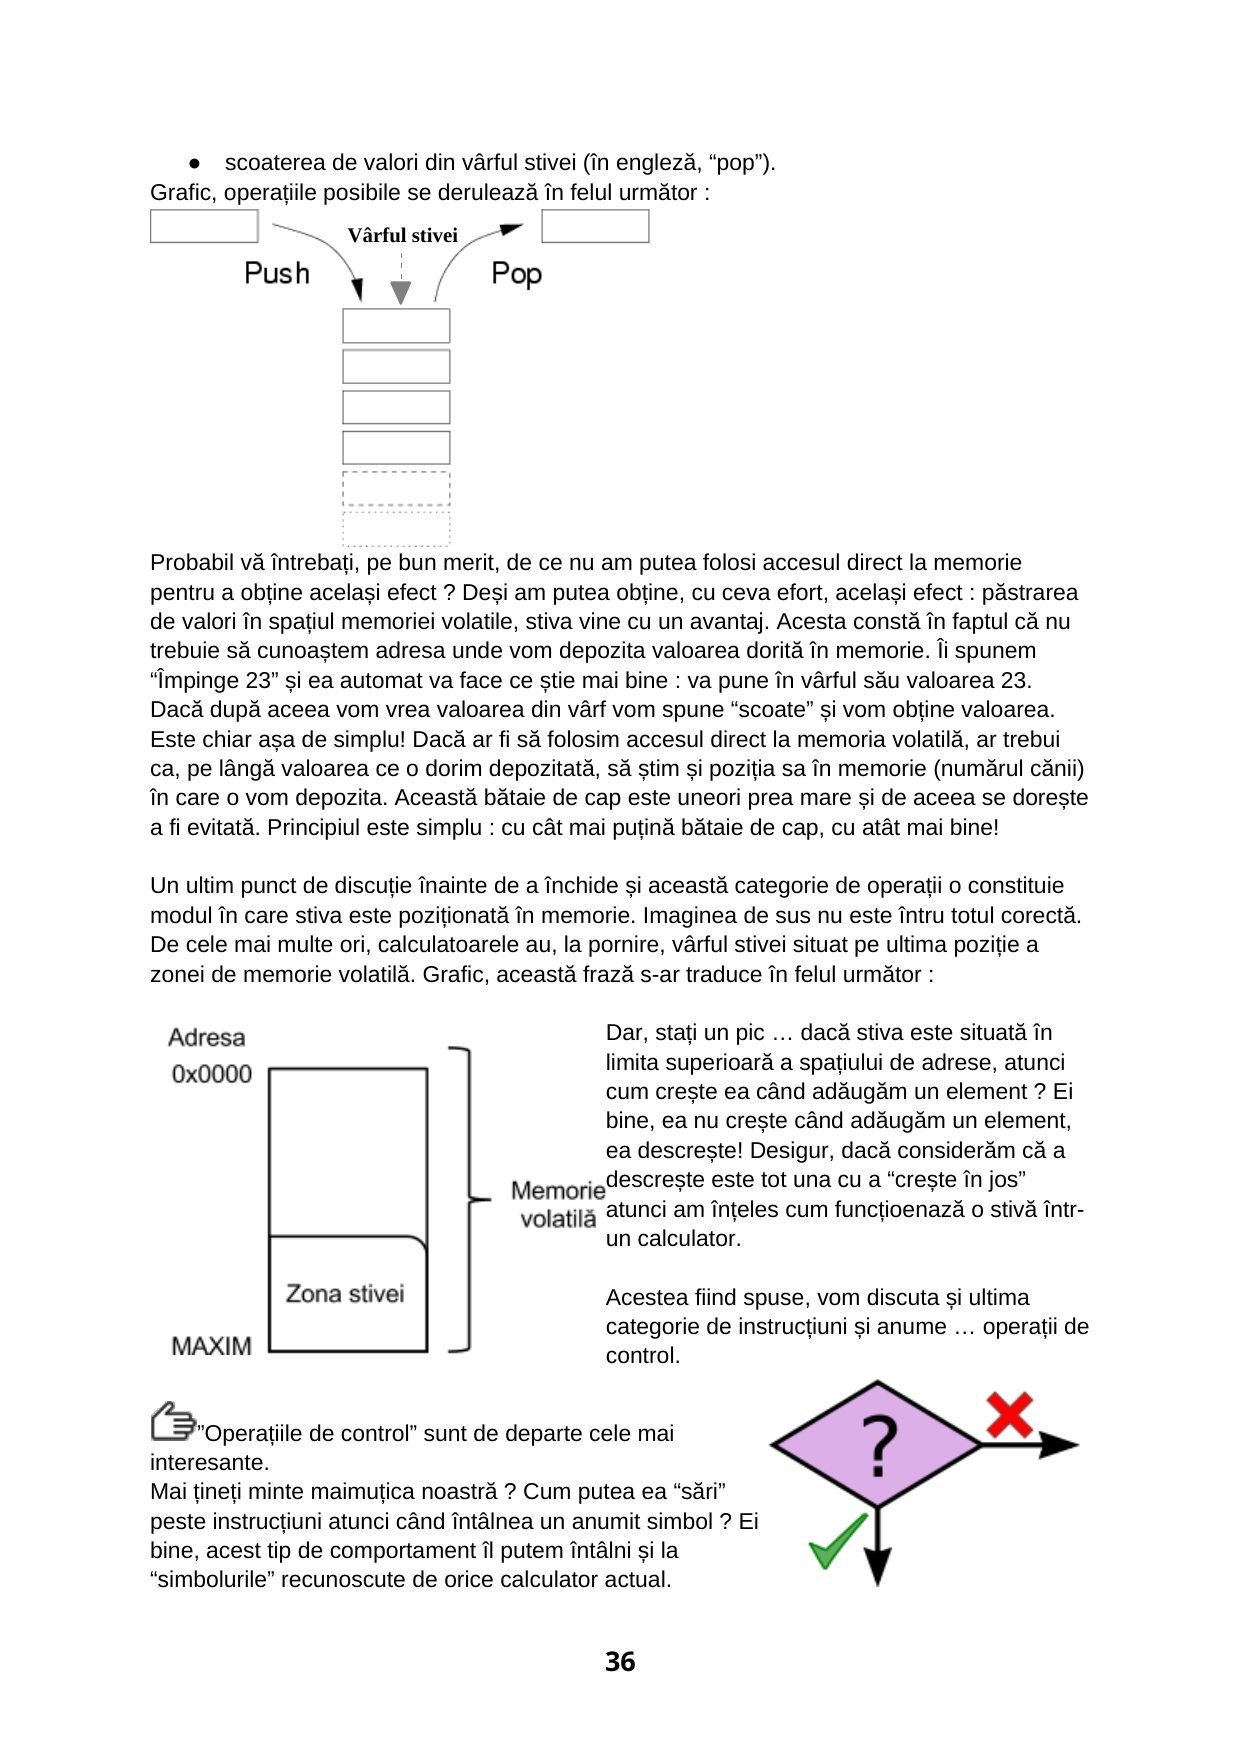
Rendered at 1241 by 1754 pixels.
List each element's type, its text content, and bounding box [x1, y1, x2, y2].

list scoaterea de valori din vârful stivei (în engleză, “pop”). [187, 150, 1091, 176]
text ”Operațiile de control” sunt de departe cele mai interesante. [150, 1402, 767, 1475]
text Dar, stați un pic … dacă stiva este situată în limita superioară a spațiului de adrese, atunci cum crește ea când adăugăm un element ? Ei bine, ea nu crește când adăugăm un element, ea descrește! Desigur, dacă considerăm că a descrește este tot una cu a “crește în jos” atunci am înțeles cum funcțioenază o stivă într-un calculator. [606, 1020, 1091, 1251]
text Grafic, operațiile posibile se derulează în felul următor : [150, 179, 1091, 205]
picture [767, 1375, 1080, 1587]
text Mai țineți minte maimuțica noastră ? Cum putea ea “sări” peste instrucțiuni atunci când întâlnea un anumit simbol ? Ei bine, acest tip de comportament îl putem întâlni și la “simbolurile” recunoscute de orice calculator actual. [150, 1479, 1091, 1593]
text Un ultim punct de discuție înainte de a închide și această categorie de operații o constituie modul în care stiva este poziționată în memorie. Imaginea de sus nu este întru totul corectă. De cele mai multe ori, calculatoarele au, la pornire, vârful stivei situat pe ultima poziție a zonei de memorie volatilă. Grafic, această frază s-ar traduce în felul următor : [150, 873, 1091, 987]
picture [150, 1401, 197, 1441]
picture [154, 1017, 606, 1355]
text Probabil vă întrebați, pe bun merit, de ce nu am putea folosi accesul direct la memorie pentru a obține același efect ? Deși am putea obține, cu ceva efort, același efect : păstrarea de valori în spațiul memoriei volatile, stiva vine cu un avantaj. Acesta constă în faptul că nu trebuie să cunoaștem adresa unde vom depozita valoarea dorită în memorie. Îi spunem “Împinge 23” și ea automat va face ce știe mai bine : va pune în vârful său valoarea 23. Dacă după aceea vom vrea valoarea din vârf vom spune “scoate” și vom obține valoarea. Este chiar așa de simplu! Dacă ar fi să folosim accesul direct la memoria volatilă, ar trebui ca, pe lângă valoarea ce o dorim depozitată, să știm și poziția sa în memorie (numărul cănii) în care o vom depozita. Această bătaie de cap este uneori prea mare și de aceea se dorește a fi evitată. Principiul este simplu : cu cât mai puțină bătaie de cap, cu atât mai bine! [150, 550, 1091, 840]
text Acestea fiind spuse, vom discuta și ultima categorie de instrucțiuni și anume … operații de control. [150, 1284, 1091, 1369]
picture [150, 208, 650, 547]
